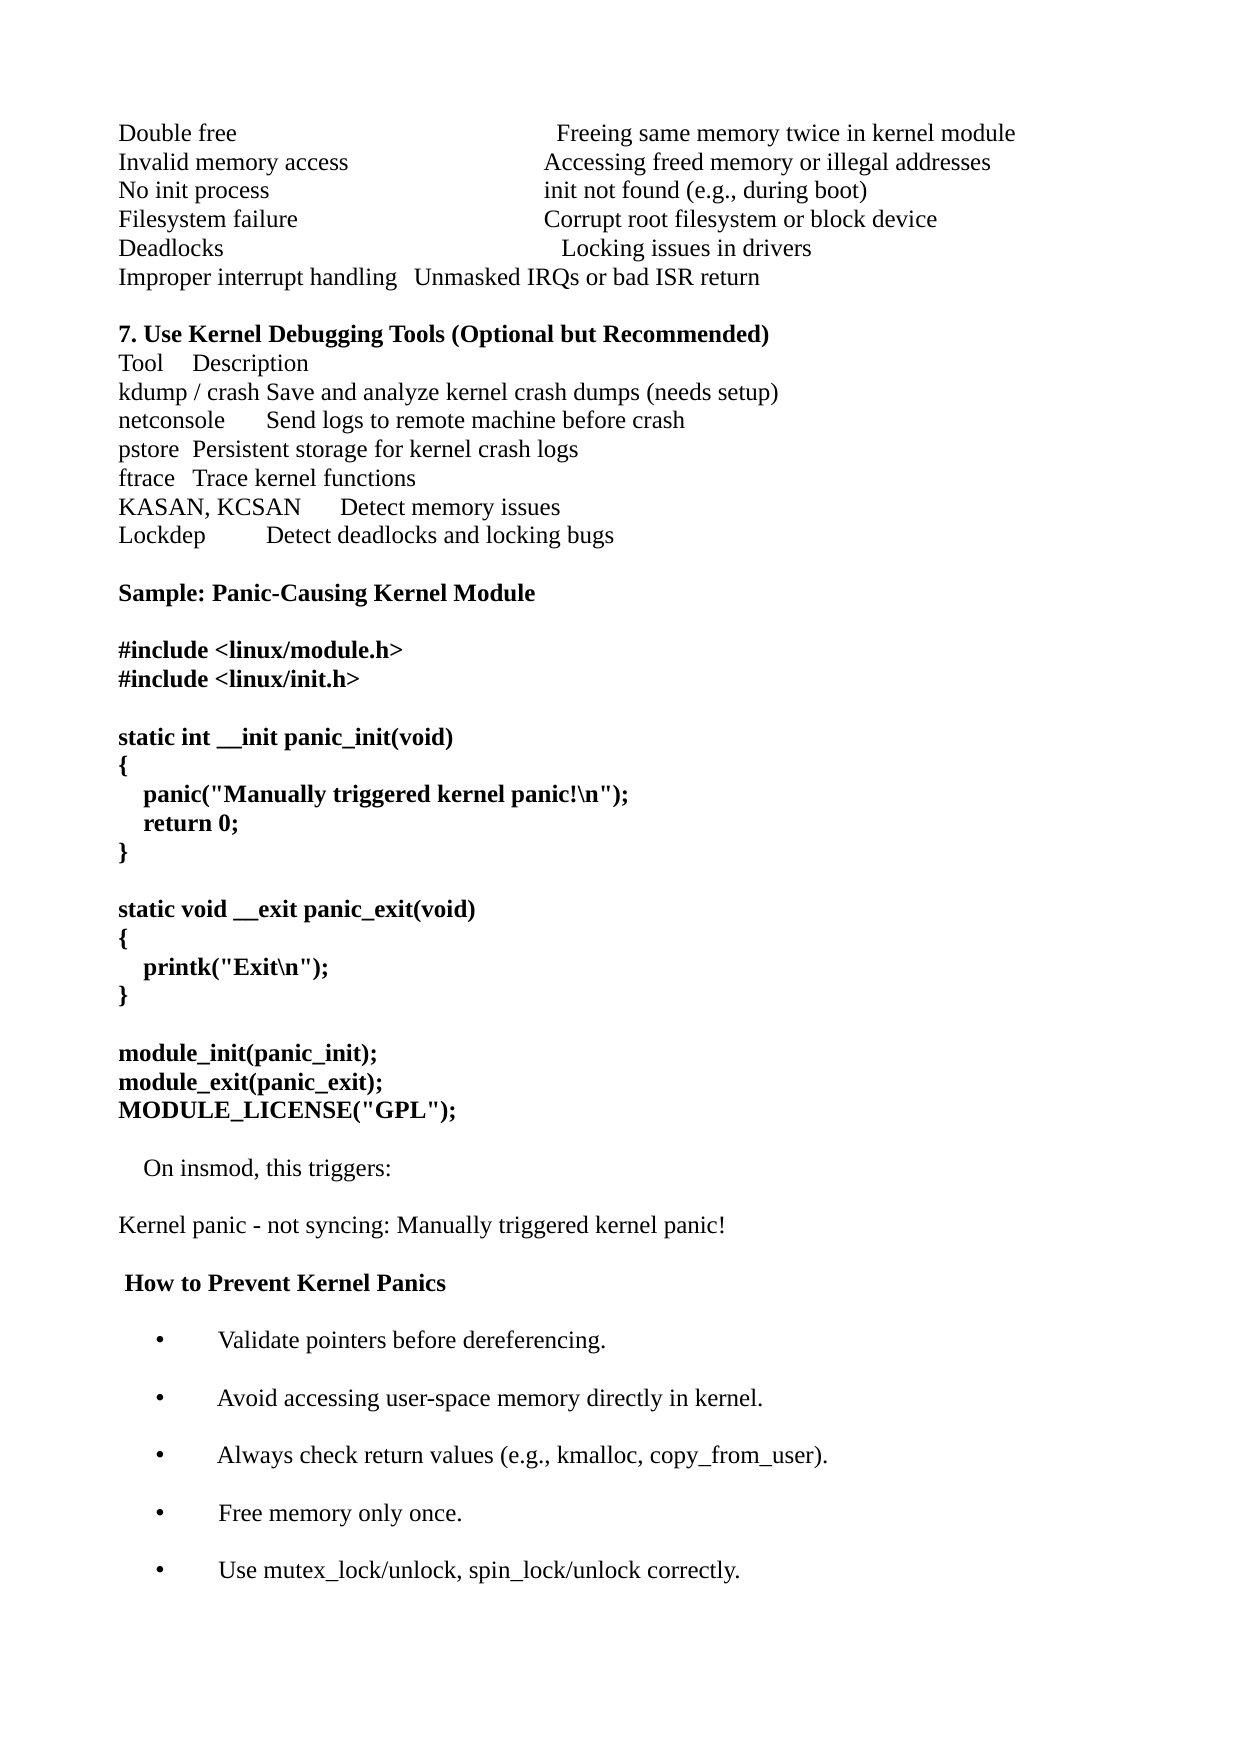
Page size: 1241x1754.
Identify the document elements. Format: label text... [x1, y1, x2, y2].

text module_exit(panic_exit); [118, 1067, 1122, 1096]
list Validate pointers before dereferencing. [156, 1326, 1122, 1354]
text pstore Persistent storage for kernel crash logs [118, 434, 1122, 463]
text 7. Use Kernel Debugging Tools (Optional but Recommended) [118, 319, 1122, 348]
list Always check return values (e.g., kmalloc, copy_from_user). [156, 1441, 1122, 1469]
text static void __exit panic_exit(void) [118, 894, 1122, 923]
text module_init(panic_init); [118, 1038, 1122, 1067]
list Avoid accessing user-space memory directly in kernel. [156, 1383, 1122, 1412]
text printk("Exit\n"); [118, 952, 1122, 981]
text ftrace Trace kernel functions [118, 463, 1122, 492]
text KASAN, KCSAN Detect memory issues [118, 492, 1122, 521]
text netconsole Send logs to remote machine before crash [118, 406, 1122, 434]
text Tool Description [118, 348, 1122, 377]
text Double free Freeing same memory twice in kernel module [118, 118, 1122, 147]
list Use mutex_lock/unlock, spin_lock/unlock correctly. [156, 1556, 1122, 1584]
text Filesystem failure Corrupt root filesystem or block device [118, 204, 1122, 233]
text kdump / crash Save and analyze kernel crash dumps (needs setup) [118, 377, 1122, 406]
text static int __init panic_init(void) [118, 722, 1122, 751]
text On insmod, this triggers: [118, 1153, 1122, 1182]
text } [118, 981, 1122, 1009]
text #include <linux/module.h> [118, 636, 1122, 664]
text return 0; [118, 808, 1122, 837]
text MODULE_LICENSE("GPL"); [118, 1096, 1122, 1124]
text panic("Manually triggered kernel panic!\n"); [118, 779, 1122, 808]
text } [118, 837, 1122, 866]
text Improper interrupt handling Unmasked IRQs or bad ISR return [118, 262, 1122, 291]
text No init process init not found (e.g., during boot) [118, 176, 1122, 204]
list Free memory only once. [156, 1498, 1122, 1527]
text How to Prevent Kernel Panics [118, 1268, 1122, 1297]
text #include <linux/init.h> [118, 664, 1122, 693]
text Sample: Panic-Causing Kernel Module [118, 578, 1122, 607]
text Invalid memory access Accessing freed memory or illegal addresses [118, 147, 1122, 176]
text { [118, 751, 1122, 779]
text { [118, 923, 1122, 952]
text Deadlocks Locking issues in drivers [118, 233, 1122, 262]
text Kernel panic - not syncing: Manually triggered kernel panic! [118, 1211, 1122, 1239]
text Lockdep Detect deadlocks and locking bugs [118, 521, 1122, 549]
